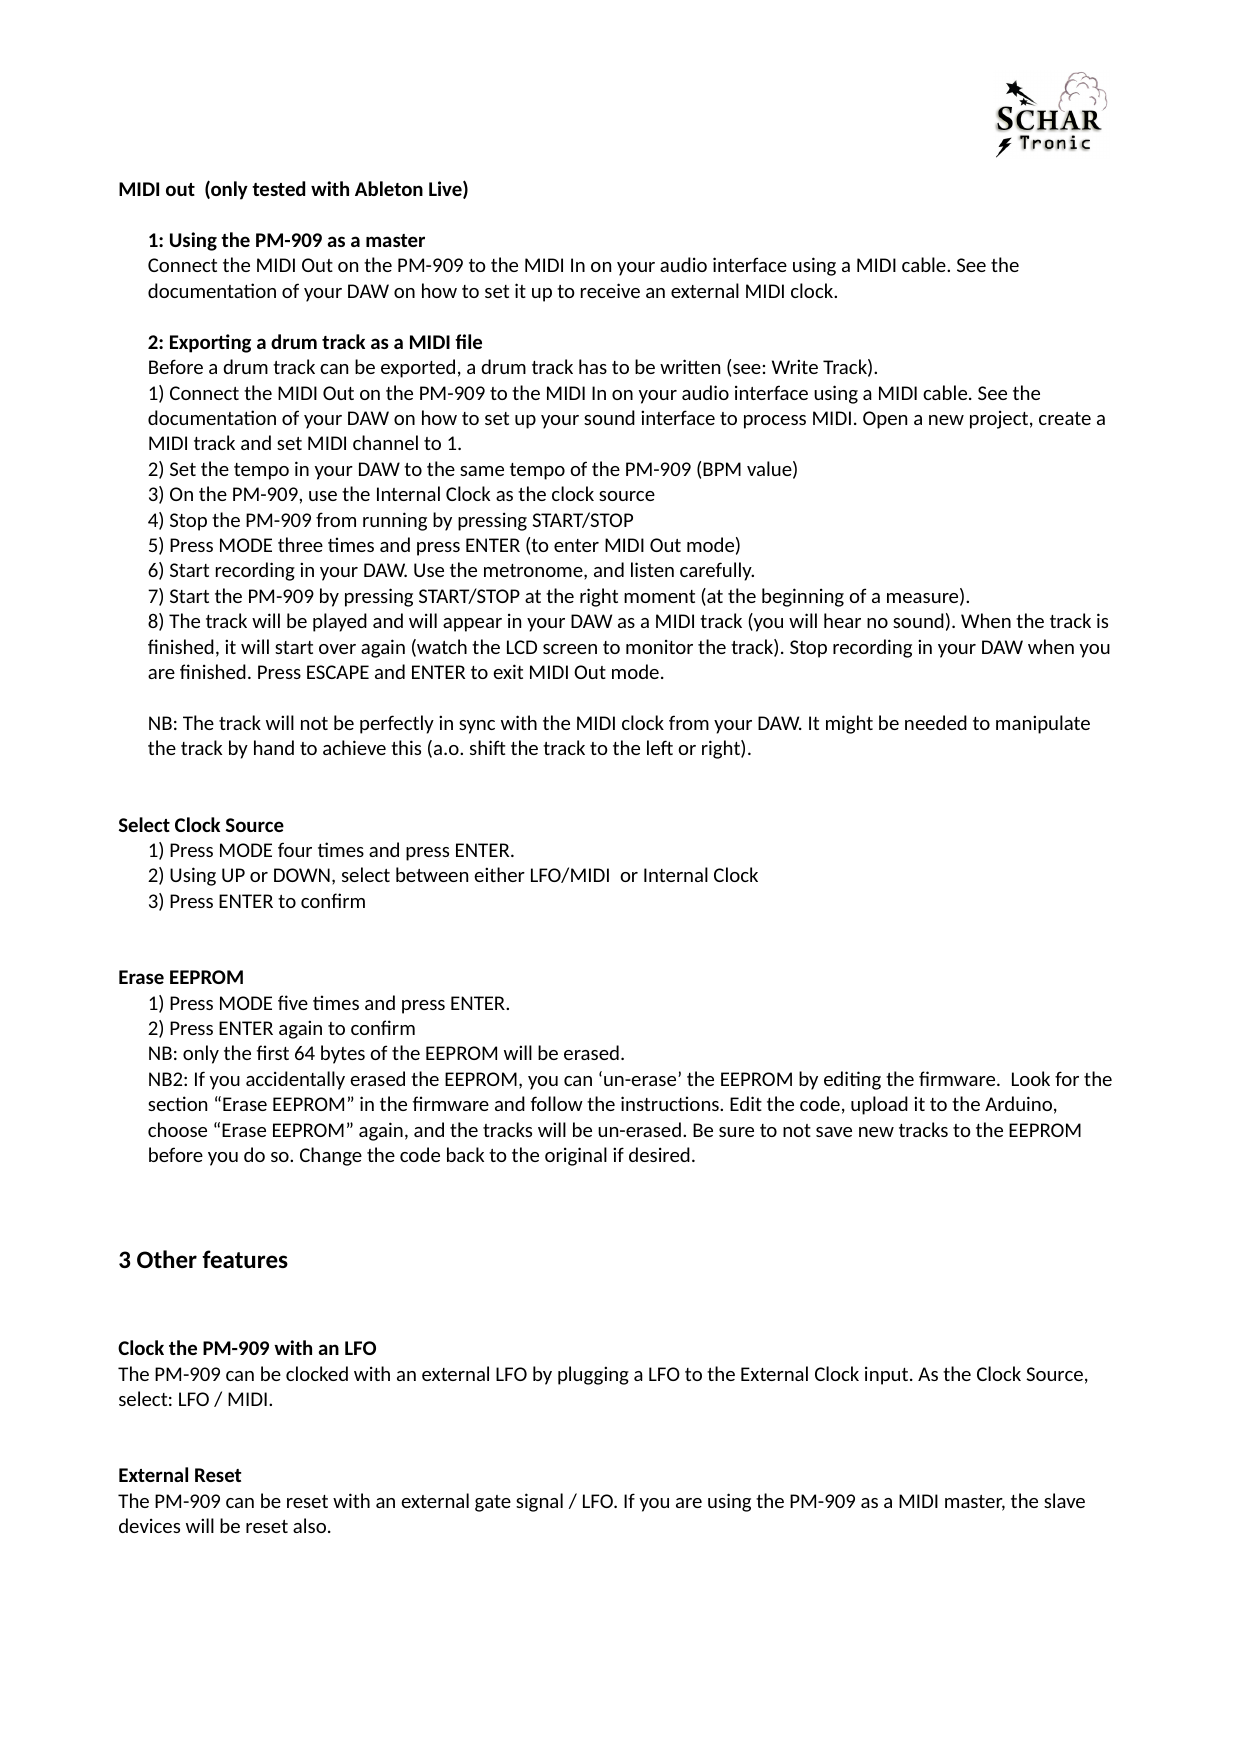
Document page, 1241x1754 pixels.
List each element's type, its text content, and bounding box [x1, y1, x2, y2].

text 1) Connect the MIDI Out on the PM-909 to the MIDI In on your audio interface using a MIDI cable. See the documentation of your DAW on how to set up your sound interface to process MIDI. Open a new project, create a MIDI track and set MIDI channel to 1. [148, 380, 1122, 456]
text 7) Start the PM-909 by pressing START/STOP at the right moment (at the beginning of a measure). [148, 583, 1122, 608]
text 2) Press ENTER again to confirm [148, 1015, 1122, 1041]
text External Reset [118, 1462, 1122, 1488]
text The PM-909 can be reset with an external gate signal / LFO. If you are using the PM-909 as a MIDI master, the slave devices will be reset also. [118, 1488, 1122, 1539]
text 1) Press MODE five times and press ENTER. [148, 990, 1122, 1015]
text Clock the PM-909 with an LFO [118, 1335, 1122, 1361]
text 3) On the PM-909, use the Internal Clock as the clock source [148, 481, 1122, 507]
text 5) Press MODE three times and press ENTER (to enter MIDI Out mode) [148, 532, 1122, 558]
text Erase EEPROM [118, 964, 1122, 990]
text Before a drum track can be exported, a drum track has to be written (see: Write Track). [148, 354, 1122, 380]
text 1) Press MODE four times and press ENTER. [148, 837, 1122, 863]
text 6) Start recording in your DAW. Use the metronome, and listen carefully. [148, 558, 1122, 583]
text 1: Using the PM-909 as a master [148, 227, 1122, 253]
picture [992, 70, 1110, 159]
text Select Clock Source [118, 812, 1122, 837]
text NB: only the first 64 bytes of the EEPROM will be erased. [148, 1041, 1122, 1066]
text Connect the MIDI Out on the PM-909 to the MIDI In on your audio interface using a MIDI cable. See the documentation of your DAW on how to set it up to receive an external MIDI clock. [148, 253, 1122, 303]
text 3) Press ENTER to confirm [148, 888, 1122, 913]
text The PM-909 can be clocked with an external LFO by plugging a LFO to the External Clock input. As the Clock Source, select: LFO / MIDI. [118, 1361, 1122, 1412]
text 8) The track will be played and will appear in your DAW as a MIDI track (you will hear no sound). When the track is finished, it will start over again (watch the LCD screen to monitor the track). Stop recording in your DAW when you are finished. Press ESCAPE and ENTER to exit MIDI Out mode. [148, 608, 1122, 685]
text 4) Stop the PM-909 from running by pressing START/STOP [148, 507, 1122, 532]
text 2: Exporting a drum track as a MIDI file [148, 329, 1122, 354]
text 2) Set the tempo in your DAW to the same tempo of the PM-909 (BPM value) [148, 456, 1122, 481]
text MIDI out (only tested with Ableton Live) [118, 176, 1122, 202]
text NB2: If you accidentally erased the EEPROM, you can ‘un-erase’ the EEPROM by editing the firmware. Look for the section “Erase EEPROM” in the firmware and follow the instructions. Edit the code, upload it to the Arduino, choose “Erase EEPROM” again, and the tracks will be un-erased. Be sure to not save new tracks to the EEPROM before you do so. Change the code back to the original if desired. [148, 1066, 1122, 1168]
text 2) Using UP or DOWN, select between either LFO/MIDI or Internal Clock [148, 863, 1122, 888]
text NB: The track will not be perfectly in sync with the MIDI clock from your DAW. It might be needed to manipulate the track by hand to achieve this (a.o. shift the track to the left or right). [148, 710, 1122, 761]
text 3 Other features [118, 1244, 1122, 1274]
